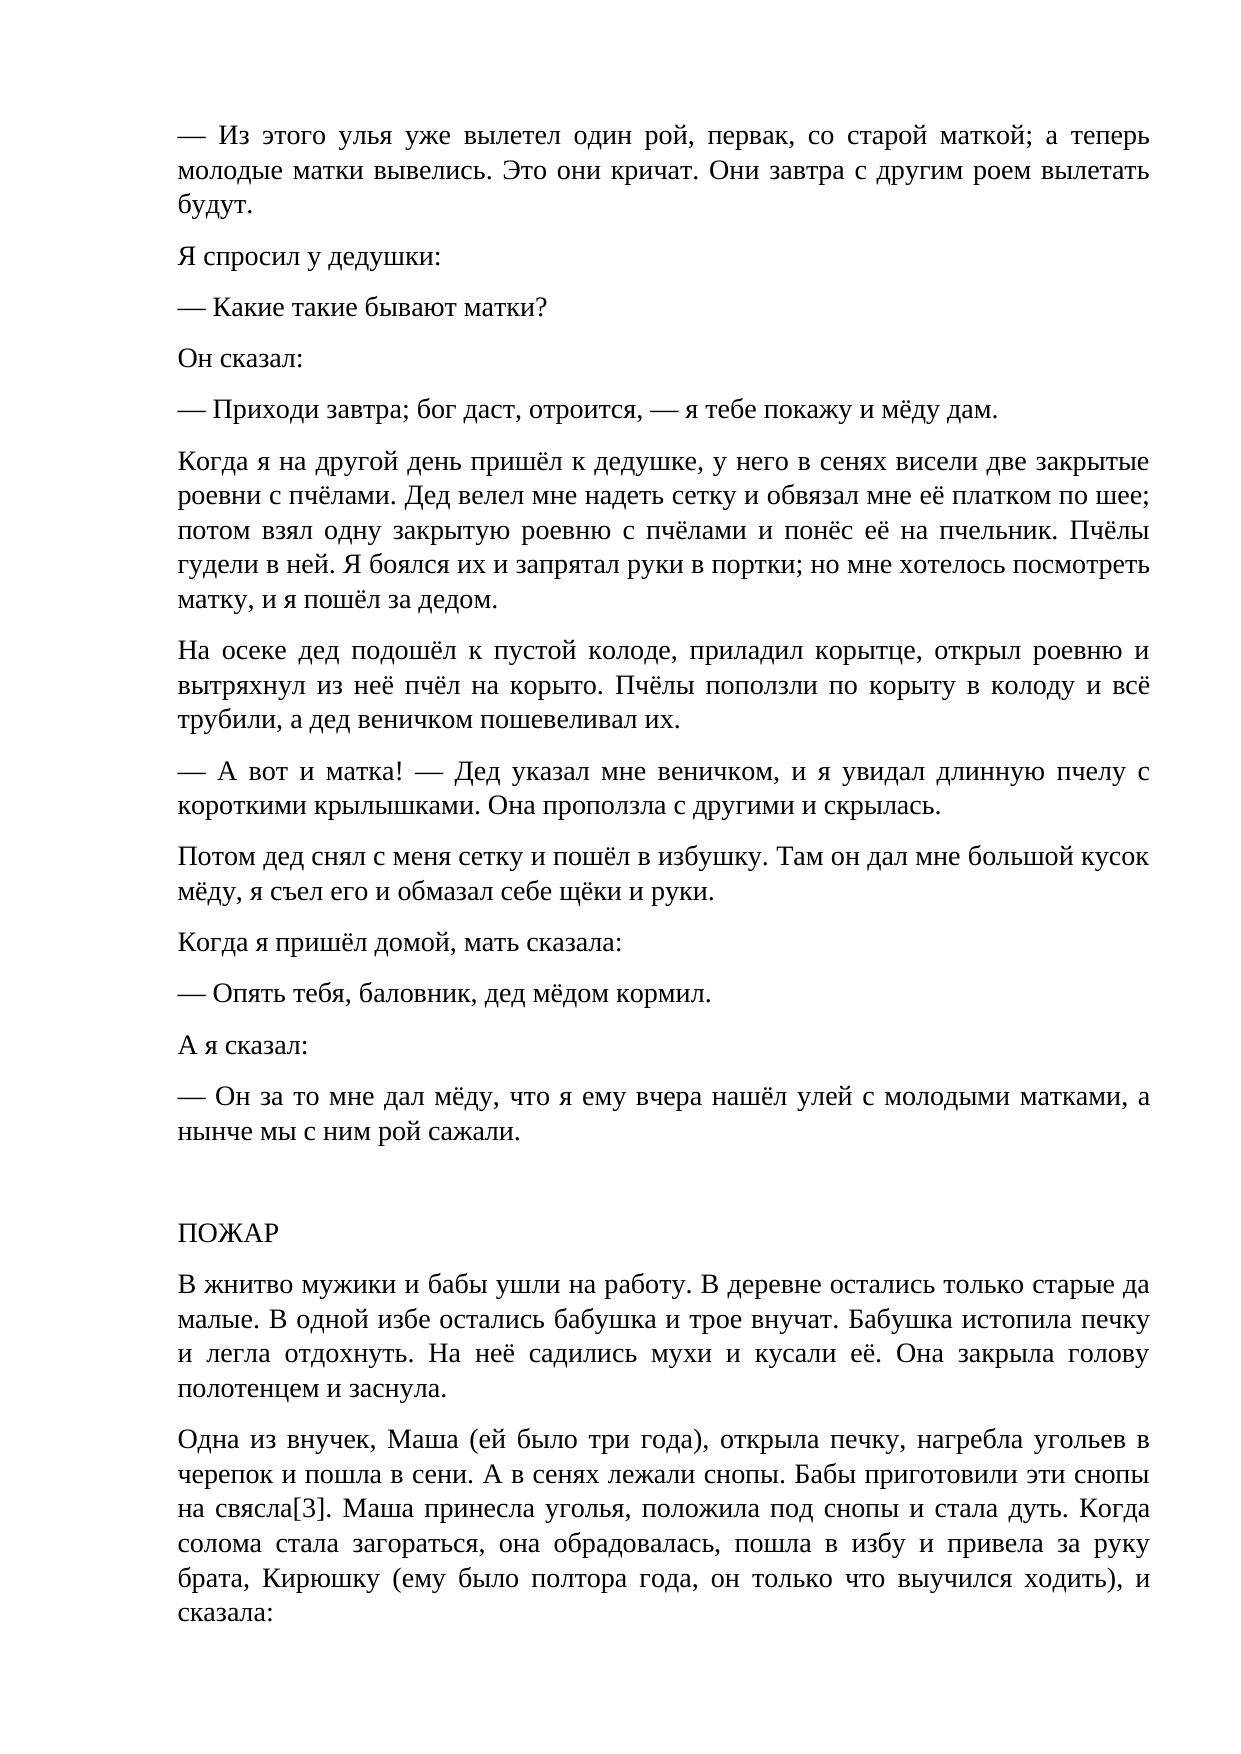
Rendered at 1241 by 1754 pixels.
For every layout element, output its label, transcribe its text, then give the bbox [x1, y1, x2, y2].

text ПОЖАР [177, 1216, 1152, 1248]
text Одна из внучек, Маша (ей было три года), открыла печку, нагребла угольев в черепок и пошла в сени. А в сенях лежали снопы. Бабы приготовили эти снопы на свясла[3]. Маша принесла уголья, положила под снопы и стала дуть. Когда солома стала загораться, она обрадовалась, пошла в избу и привела за руку брата, Кирюшку (ему было полтора года, он только что выучился ходить), и сказала: [177, 1422, 1152, 1628]
text На осеке дед подошёл к пустой колоде, приладил корытце, открыл роевню и вытряхнул из неё пчёл на корыто. Пчёлы поползли по корыту в колоду и всё трубили, а дед веничком пошевеливал их. [177, 633, 1152, 735]
text — Какие такие бывают матки? [177, 290, 1152, 322]
text — Он за то мне дал мёду, что я ему вчера нашёл улей с молодыми матками, а нынче мы с ним рой сажали. [177, 1079, 1152, 1146]
text Когда я пришёл домой, мать сказала: [177, 925, 1152, 958]
text Он сказал: [177, 341, 1152, 373]
text А я сказал: [177, 1028, 1152, 1060]
text Я спросил у дедушки: [177, 238, 1152, 271]
text — А вот и матка! — Дед указал мне веничком, и я увидал длинную пчелу с короткими крылышками. Она проползла с другими и скрылась. [177, 753, 1152, 821]
text Потом дед снял с меня сетку и пошёл в избушку. Там он дал мне большой кусок мёду, я съел его и обмазал себе щёки и руки. [177, 839, 1152, 906]
text В жнитво мужики и бабы ушли на работу. В деревне остались только старые да малые. В одной избе остались бабушка и трое внучат. Бабушка истопила печку и легла отдохнуть. На неё садились мухи и кусали её. Она закрыла голову полотенцем и заснула. [177, 1267, 1152, 1403]
text — Из этого улья уже вылетел один рой, первак, со старой маткой; а теперь молодые матки вывелись. Это они кричат. Они завтра с другим роем вылетать будут. [177, 118, 1152, 220]
text Когда я на другой день пришёл к дедушке, у него в сенях висели две закрытые роевни с пчёлами. Дед велел мне надеть сетку и обвязал мне её платком по шее; потом взял одну закрытую роевню с пчёлами и понёс её на пчельник. Пчёлы гудели в ней. Я боялся их и запрятал руки в портки; но мне хотелось посмотреть матку, и я пошёл за дедом. [177, 443, 1152, 614]
text — Опять тебя, баловник, дед мёдом кормил. [177, 976, 1152, 1009]
text — Приходи завтра; бог даст, отроится, — я тебе покажу и мёду дам. [177, 392, 1152, 425]
